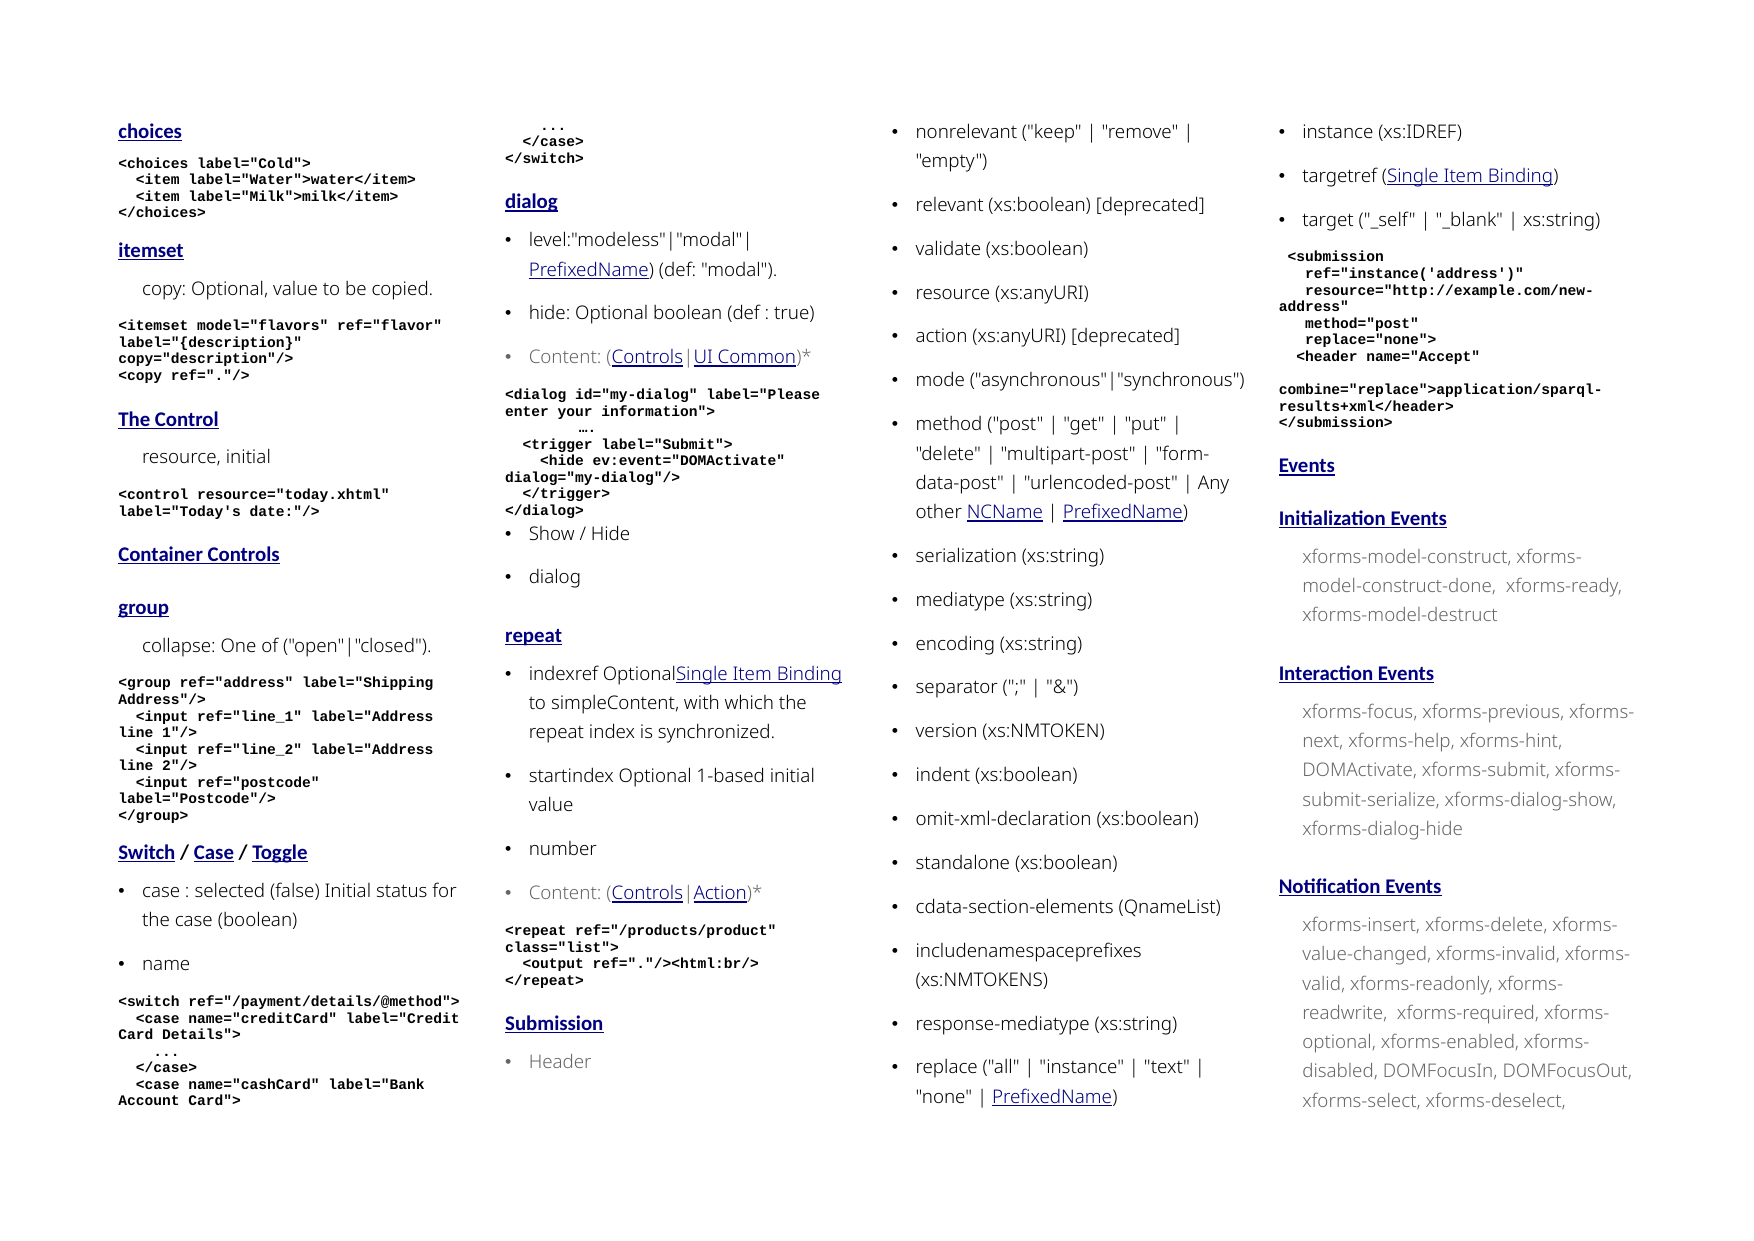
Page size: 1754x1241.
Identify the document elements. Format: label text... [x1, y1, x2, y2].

list Show / Hide [505, 520, 862, 545]
list version (xs:NMTOKEN) [892, 718, 1249, 743]
subtitle Container Controls [118, 541, 476, 567]
list mode ("asynchronous"|"synchronous") [892, 367, 1249, 392]
text combine="replace">application/sparql-results+xml</header> [1278, 366, 1636, 415]
list startindex Optional 1-based initial value [505, 762, 862, 817]
subtitle Initialization Events [1278, 505, 1636, 531]
list xforms-model-construct, xforms-model-construct-done, xforms-ready, xforms-model-destruct [1278, 543, 1636, 627]
text ... [118, 1044, 476, 1061]
text <output ref="."/><html:br/> [505, 956, 862, 973]
text <submission [1278, 250, 1636, 266]
text </choices> [118, 206, 476, 222]
subtitle Switch / Case / Toggle [118, 839, 476, 865]
text </repeat> [505, 973, 862, 989]
list relevant (xs:boolean) [deprecated] [892, 191, 1249, 217]
list hide: Optional boolean (def : true) [505, 300, 862, 325]
text </trigger> [505, 487, 862, 503]
text <item label="Milk">milk</item> [118, 189, 476, 206]
subtitle The Control [118, 406, 476, 431]
text <itemset model="flavors" ref="flavor" label="{description}" copy="description"/> [118, 319, 476, 368]
list action (xs:anyURI) [deprecated] [892, 323, 1249, 348]
list xforms-focus, xforms-previous, xforms-next, xforms-help, xforms-hint, DOMActivate, xforms-submit, xforms-submit-serialize, xforms-dialog-show, xforms-dialog-hide [1278, 698, 1636, 841]
subtitle Notification Events [1278, 873, 1636, 899]
list Header [505, 1048, 862, 1074]
text <input ref="line_1" label="Address line 1"/> [118, 709, 476, 742]
text </dialog> [505, 503, 862, 520]
subtitle Submission [505, 1010, 862, 1036]
text <dialog id="my-dialog" label="Please enter your information"> [505, 387, 862, 421]
list serialization (xs:string) [892, 542, 1249, 568]
subtitle dialog [505, 189, 862, 214]
text …. [505, 421, 862, 437]
text <item label="Water">water</item> [118, 173, 476, 189]
subtitle Interaction Events [1278, 660, 1636, 686]
list includenamespaceprefixes (xs:NMTOKENS) [892, 937, 1249, 992]
text </group> [118, 808, 476, 825]
list instance (xs:IDREF) [1278, 118, 1636, 144]
text method="post" [1278, 316, 1636, 332]
list name [118, 950, 476, 976]
list dialog [505, 564, 862, 589]
list mediatype (xs:string) [892, 586, 1249, 612]
list nonrelevant ("keep" | "remove" | "empty") [892, 118, 1249, 173]
text <control resource="today.xhtml" label="Today's date:"/> [118, 487, 476, 521]
text <trigger label="Submit"> [505, 437, 862, 454]
text <switch ref="/payment/details/@method"> [118, 994, 476, 1011]
list Content: (Controls|Action)* [505, 879, 862, 905]
text <case name="cashCard" label="Bank Account Card"> [118, 1077, 476, 1110]
subtitle choices [118, 118, 476, 143]
text </switch> [505, 151, 862, 168]
list indent (xs:boolean) [892, 761, 1249, 787]
text <hide ev:event="DOMActivate" dialog="my-dialog"/> [505, 454, 862, 487]
text <group ref="address" label="Shipping Address"/> [118, 676, 476, 709]
subtitle itemset [118, 237, 476, 262]
subtitle group [118, 594, 476, 619]
list replace ("all" | "instance" | "text" | "none" | PrefixedName) [892, 1054, 1249, 1109]
list separator (";" | "&") [892, 674, 1249, 699]
list level:"modeless"|"modal"|PrefixedName) (def: "modal"). [505, 227, 862, 281]
list resource (xs:anyURI) [892, 279, 1249, 304]
text </case> [118, 1061, 476, 1077]
list resource, initial [118, 444, 476, 469]
list target ("_self" | "_blank" | xs:string) [1278, 206, 1636, 231]
list Content: (Controls|UI Common)* [505, 343, 862, 369]
list response-mediatype (xs:string) [892, 1010, 1249, 1036]
list indexref OptionalSingle Item Binding to simpleContent, with which the repeat index is synchronized. [505, 660, 862, 744]
list validate (xs:boolean) [892, 235, 1249, 261]
list encoding (xs:string) [892, 630, 1249, 655]
subtitle Events [1278, 453, 1636, 478]
list omit-xml-declaration (xs:boolean) [892, 805, 1249, 831]
text </case> [505, 135, 862, 151]
list number [505, 836, 862, 861]
text <repeat ref="/products/product" class="list"> [505, 923, 862, 956]
text replace="none"> [1278, 332, 1636, 349]
text <input ref="line_2" label="Address line 2"/> [118, 742, 476, 775]
text <choices label="Cold"> [118, 156, 476, 173]
text ... [505, 118, 862, 135]
text <case name="creditCard" label="Credit Card Details"> [118, 1011, 476, 1044]
text resource="http://example.com/new-address" [1278, 283, 1636, 316]
list collapse: One of ("open"|"closed"). [118, 632, 476, 657]
text </submission> [1278, 415, 1636, 432]
text <input ref="postcode" label="Postcode"/> [118, 775, 476, 808]
text <header name="Accept" [1278, 349, 1636, 366]
list xforms-insert, xforms-delete, xforms-value-changed, xforms-invalid, xforms-valid, xforms-readonly, xforms-readwrite, xforms-required, xforms-optional, xforms-enabled, xforms-disabled, DOMFocusIn, DOMFocusOut, xforms-select, xforms-deselect, [1278, 911, 1636, 1113]
subtitle repeat [505, 622, 862, 648]
text ref="instance('address')" [1278, 266, 1636, 283]
list copy: Optional, value to be copied. [118, 275, 476, 300]
list method ("post" | "get" | "put" | "delete" | "multipart-post" | "form-data-post" | "urlencoded-post" | Any other NCName | PrefixedName) [892, 411, 1249, 524]
list targetref (Single Item Binding) [1278, 162, 1636, 187]
list standalone (xs:boolean) [892, 849, 1249, 875]
list cdata-section-elements (QnameList) [892, 893, 1249, 918]
list case : selected (false) Initial status for the case (boolean) [118, 877, 476, 932]
text <copy ref="."/> [118, 368, 476, 385]
